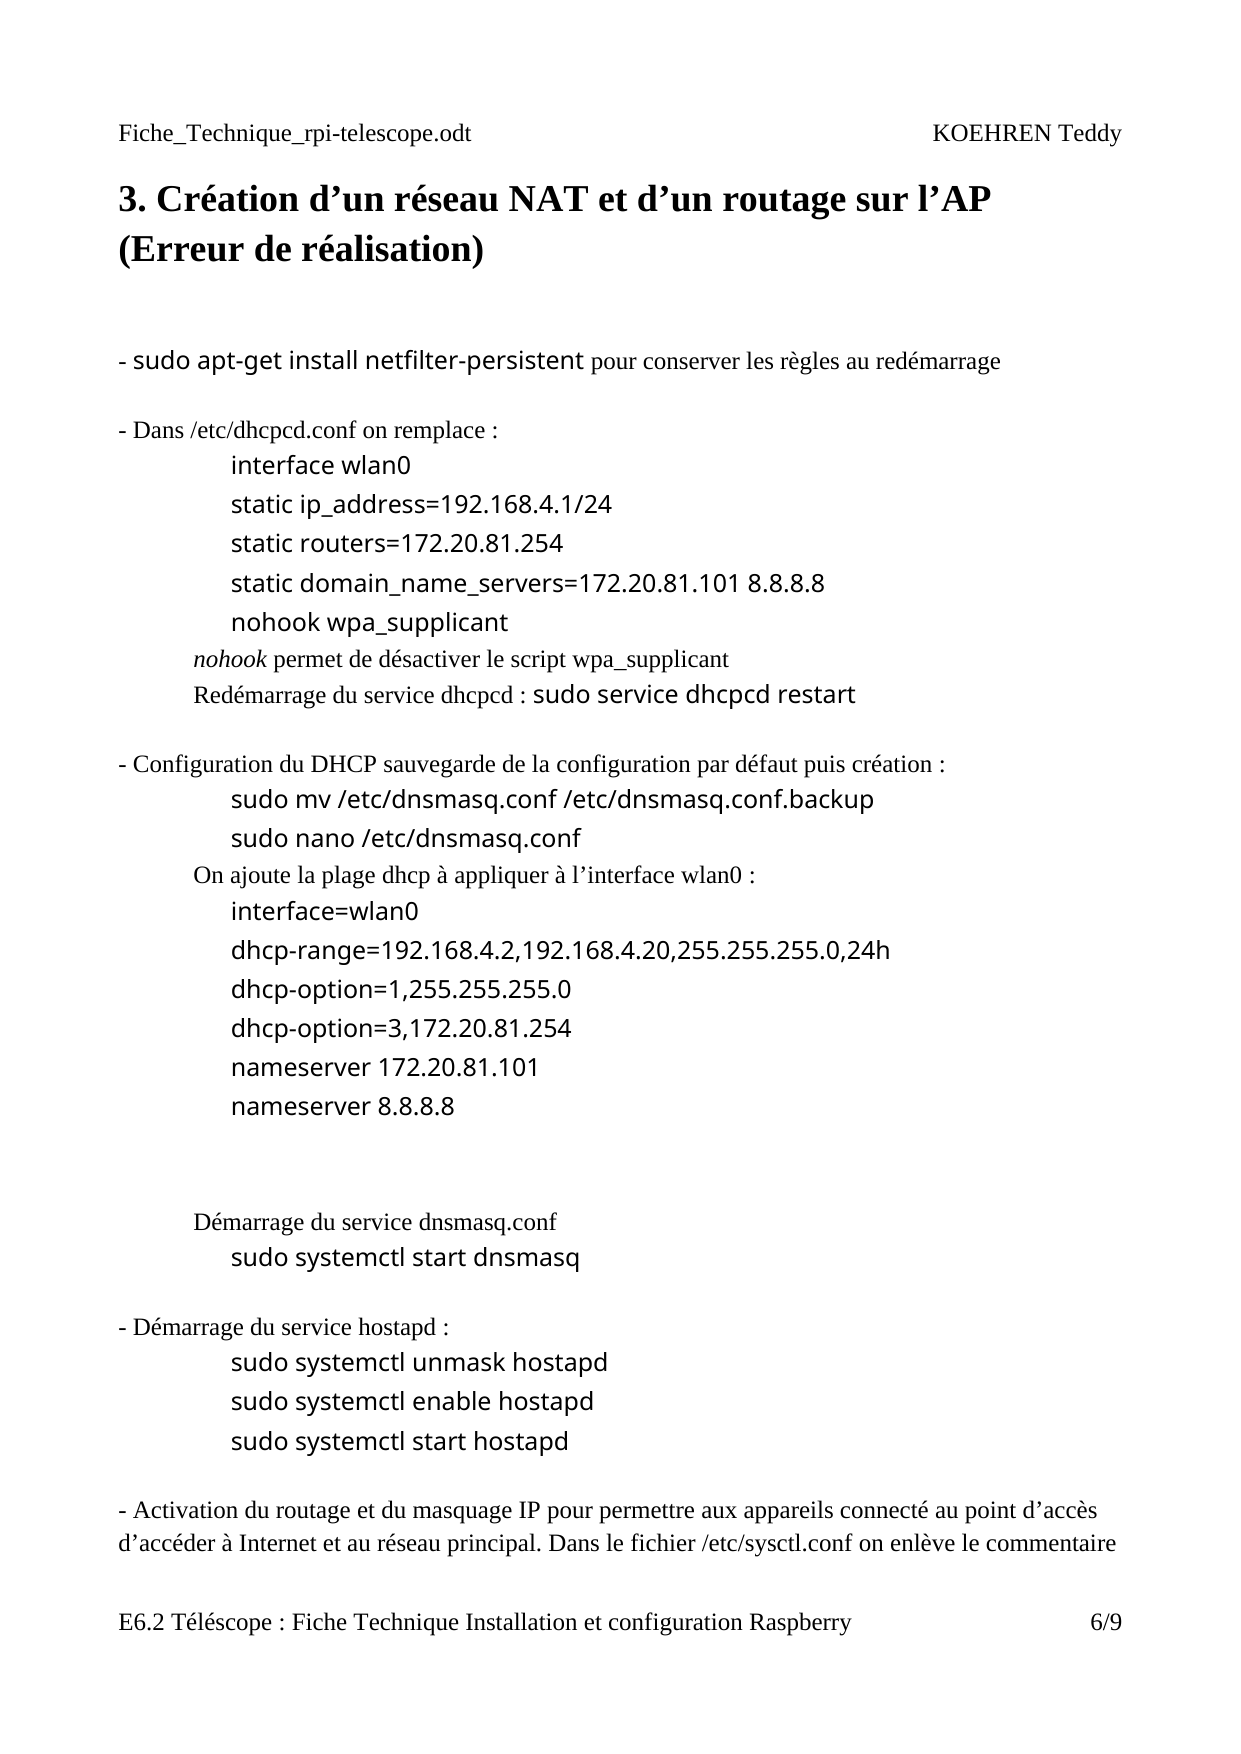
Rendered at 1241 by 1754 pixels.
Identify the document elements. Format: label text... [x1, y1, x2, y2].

list Démarrage du service dnsmasq.conf [156, 1207, 1122, 1235]
list nohook wpa_supplicant [193, 604, 1122, 638]
list sudo systemctl unmask hostapd [193, 1345, 1122, 1379]
list interface wlan0 [193, 448, 1122, 482]
list interface=wlan0 [193, 893, 1122, 927]
text - Configuration du DHCP sauvegarde de la configuration par défaut puis création : [118, 749, 1122, 778]
list sudo mv /etc/dnsmasq.conf /etc/dnsmasq.conf.backup [193, 782, 1122, 816]
list static domain_name_servers=172.20.81.101 8.8.8.8 [193, 565, 1122, 599]
list Redémarrage du service dhcpcd : sudo service dhcpcd restart [156, 677, 1122, 711]
list sudo nano /etc/dnsmasq.conf [193, 821, 1122, 855]
list sudo systemctl start dnsmasq [193, 1239, 1122, 1274]
list nohook permet de désactiver le script wpa_supplicant [156, 644, 1122, 672]
text - sudo apt-get install netfilter-persistent pour conserver les règles au redémarrage [118, 343, 1122, 377]
list dhcp-range=192.168.4.2,192.168.4.20,255.255.255.0,24h [193, 932, 1122, 966]
list On ajoute la plage dhcp à appliquer à l’interface wlan0 : [156, 860, 1122, 889]
list dhcp-option=1,255.255.255.0 [193, 972, 1122, 1006]
list static ip_address=192.168.4.1/24 [193, 487, 1122, 521]
list static routers=172.20.81.254 [193, 526, 1122, 560]
list dhcp-option=3,172.20.81.254 [193, 1011, 1122, 1045]
list nameserver 172.20.81.101 [193, 1050, 1122, 1084]
text - Démarrage du service hostapd : [118, 1312, 1122, 1341]
list nameserver 8.8.8.8 [193, 1089, 1122, 1123]
list sudo systemctl enable hostapd [193, 1384, 1122, 1418]
text - Activation du routage et du masquage IP pour permettre aux appareils connecté au point d’accès d’accéder à Internet et au réseau principal. Dans le fichier /etc/sysctl.conf on enlève le commentaire [118, 1495, 1122, 1557]
text - Dans /etc/dhcpcd.conf on remplace : [118, 415, 1122, 443]
subtitle 3. Création d’un réseau NAT et d’un routage sur l’AP (Erreur de réalisation) [118, 176, 1122, 270]
list sudo systemctl start hostapd [193, 1423, 1122, 1457]
